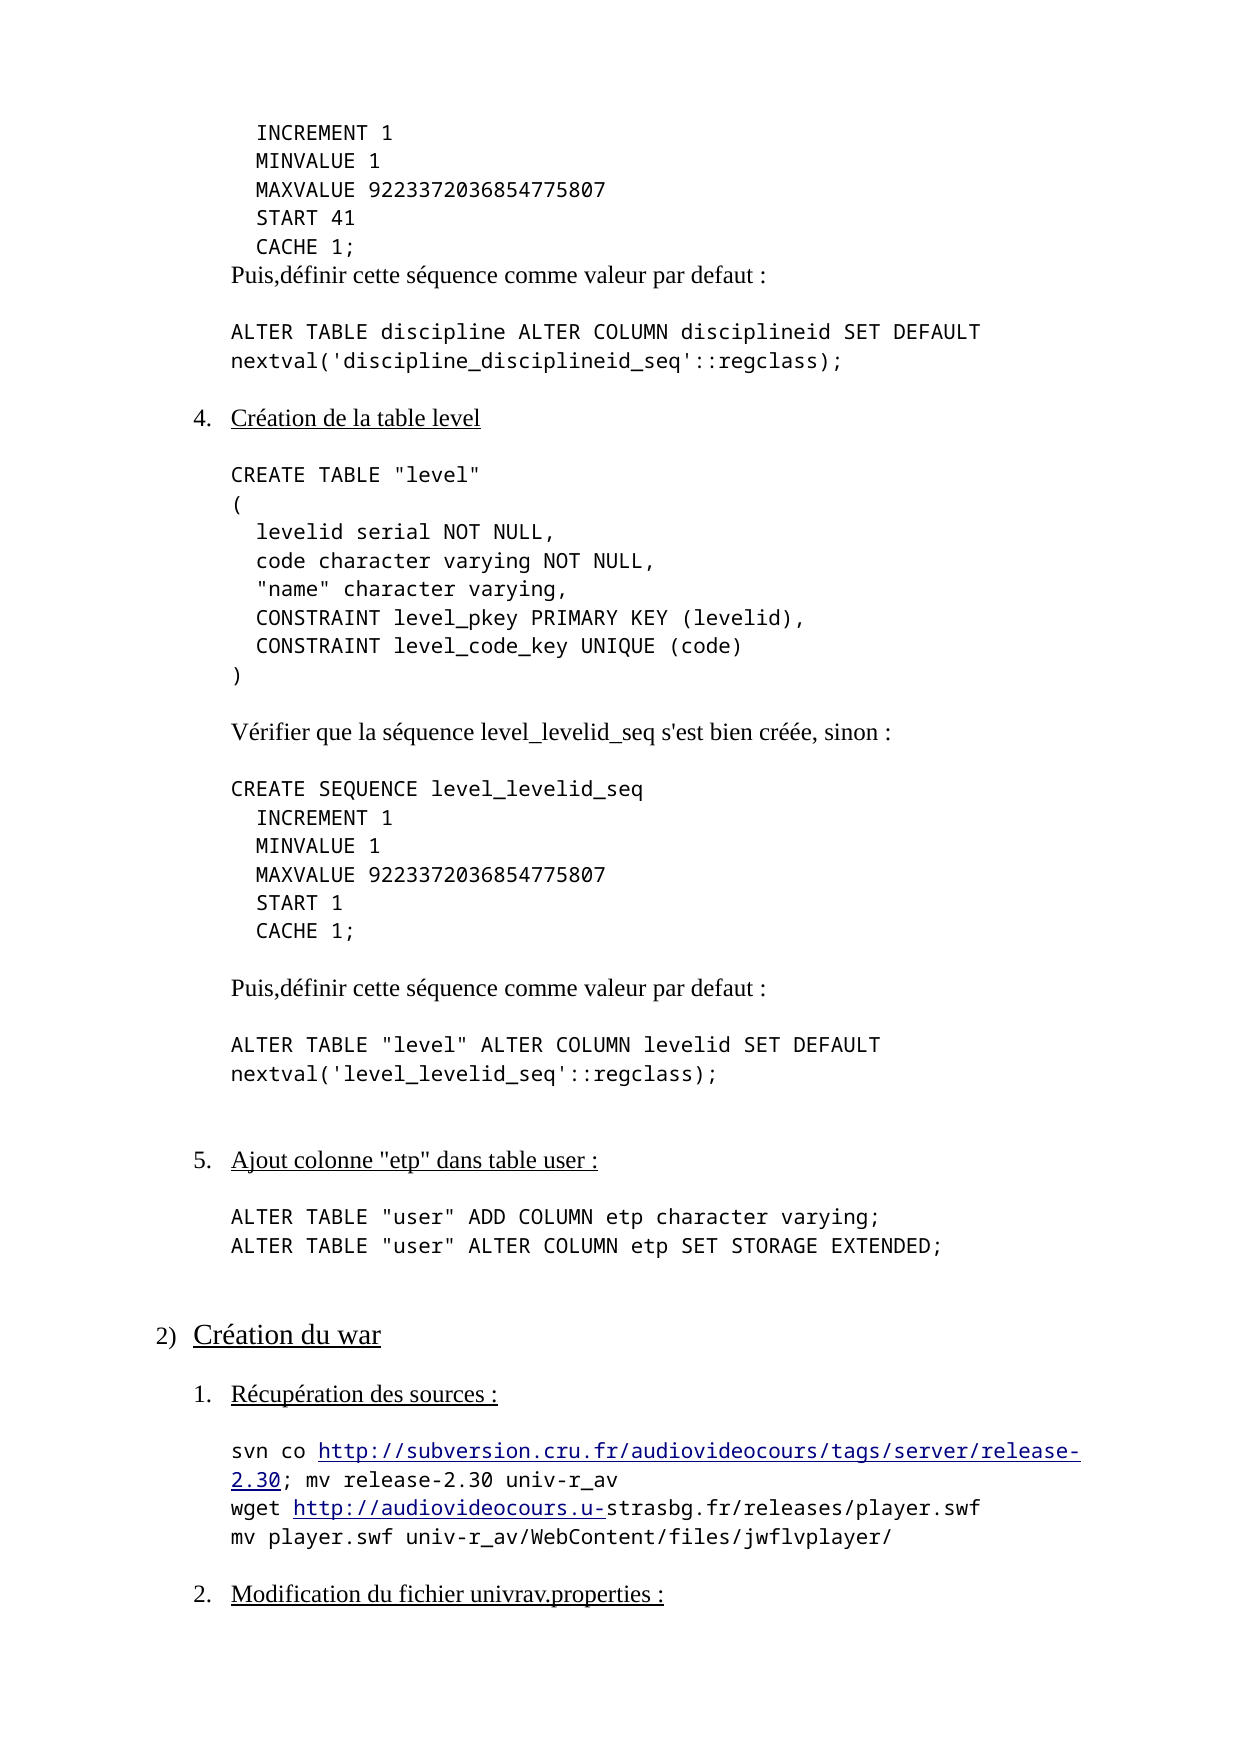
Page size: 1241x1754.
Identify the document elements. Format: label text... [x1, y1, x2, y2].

list code character varying NOT NULL, [193, 546, 1122, 574]
list INCREMENT 1 [193, 803, 1122, 831]
list ( [193, 489, 1122, 517]
list Création du war [156, 1317, 1122, 1379]
list MAXVALUE 9223372036854775807 [193, 860, 1122, 888]
list ) Vérifier que la séquence level_levelid_seq s'est bien créée, sinon : CREATE SEQUENCE level_levelid_seq [193, 660, 1122, 803]
list CACHE 1; Puis,définir cette séquence comme valeur par defaut : ALTER TABLE discipline ALTER COLUMN disciplineid SET DEFAULT nextval('discipline_disciplineid_seq'::regclass); [193, 232, 1122, 403]
list Création de la table level CREATE TABLE "level" [193, 403, 1122, 489]
list CONSTRAINT level_pkey PRIMARY KEY (levelid), [193, 603, 1122, 631]
list Récupération des sources : svn co http://subversion.cru.fr/audiovideocours/tags/server/release-2.30; mv release-2.30 univ-r_av wget http://audiovideocours.u-strasbg.fr/releases/player.swf mv player.swf univ-r_av/WebContent/files/jwflvplayer/ [193, 1379, 1122, 1579]
list INCREMENT 1 [193, 118, 1122, 147]
list MINVALUE 1 [193, 831, 1122, 860]
list ALTER TABLE "user" ALTER COLUMN etp SET STORAGE EXTENDED; [193, 1231, 1122, 1259]
list CACHE 1; Puis,définir cette séquence comme valeur par defaut : ALTER TABLE "level" ALTER COLUMN levelid SET DEFAULT nextval('level_levelid_seq'::regclass); [193, 917, 1122, 1145]
list CONSTRAINT level_code_key UNIQUE (code) [193, 631, 1122, 660]
list MAXVALUE 9223372036854775807 [193, 175, 1122, 203]
list levelid serial NOT NULL, [193, 517, 1122, 546]
list Ajout colonne "etp" dans table user : ALTER TABLE "user" ADD COLUMN etp character varying; [193, 1145, 1122, 1231]
list START 41 [193, 203, 1122, 232]
list "name" character varying, [193, 574, 1122, 603]
list START 1 [193, 888, 1122, 917]
list Modification du fichier univrav.properties : [193, 1579, 1122, 1608]
list MINVALUE 1 [193, 147, 1122, 175]
